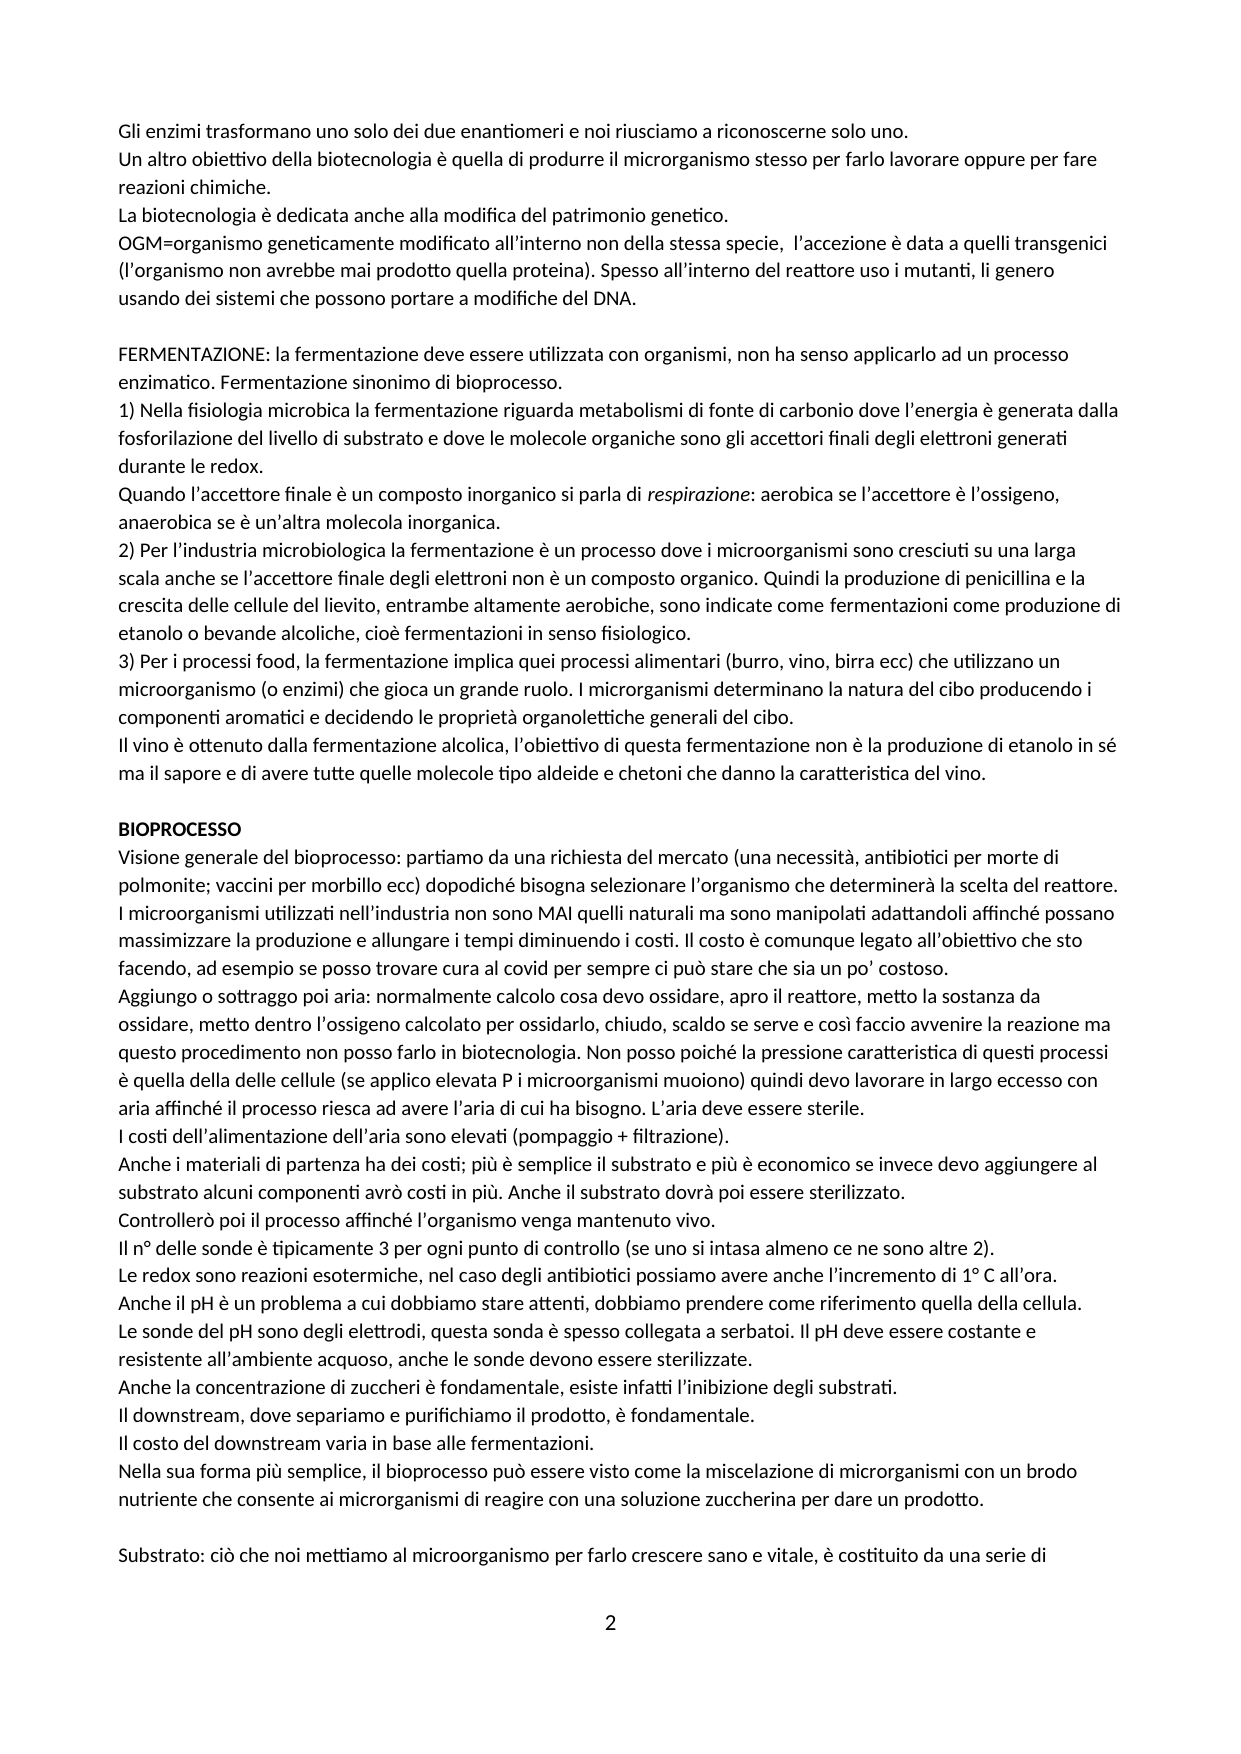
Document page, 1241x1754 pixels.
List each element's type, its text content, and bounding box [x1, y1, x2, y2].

text Gli enzimi trasformano uno solo dei due enantiomeri e noi riusciamo a riconoscerne solo uno. Un altro obiettivo della biotecnologia è quella di produrre il microrganismo stesso per farlo lavorare oppure per fare reazioni chimiche. La biotecnologia è dedicata anche alla modifica del patrimonio genetico. OGM=organismo geneticamente modificato all’interno non della stessa specie, l’accezione è data a quelli transgenici (l’organismo non avrebbe mai prodotto quella proteina). Spesso all’interno del reattore uso i mutanti, li genero usando dei sistemi che possono portare a modifiche del DNA. FERMENTAZIONE: la fermentazione deve essere utilizzata con organismi, non ha senso applicarlo ad un processo enzimatico. Fermentazione sinonimo di bioprocesso. 1) Nella fisiologia microbica la fermentazione riguarda metabolismi di fonte di carbonio dove l’energia è generata dalla fosforilazione del livello di substrato e dove le molecole organiche sono gli accettori finali degli elettroni generati durante le redox. Quando l’accettore finale è un composto inorganico si parla di respirazione: aerobica se l’accettore è l’ossigeno, anaerobica se è un’altra molecola inorganica. 2) Per l’industria microbiologica la fermentazione è un processo dove i microorganismi sono cresciuti su una larga scala anche se l’accettore finale degli elettroni non è un composto organico. Quindi la produzione di penicillina e la crescita delle cellule del lievito, entrambe altamente aerobiche, sono indicate come fermentazioni come produzione di etanolo o bevande alcoliche, cioè fermentazioni in senso fisiologico. 3) Per i processi food, la fermentazione implica quei processi alimentari (burro, vino, birra ecc) che utilizzano un microorganismo (o enzimi) che gioca un grande ruolo. I microrganismi determinano la natura del cibo producendo i componenti aromatici e decidendo le proprietà organolettiche generali del cibo. Il vino è ottenuto dalla fermentazione alcolica, l’obiettivo di questa fermentazione non è la produzione di etanolo in sé ma il sapore e di avere tutte quelle molecole tipo aldeide e chetoni che danno la caratteristica del vino. BIOPROCESSO Visione generale del bioprocesso: partiamo da una richiesta del mercato (una necessità, antibiotici per morte di polmonite; vaccini per morbillo ecc) dopodiché bisogna selezionare l’organismo che determinerà la scelta del reattore. I microorganismi utilizzati nell’industria non sono MAI quelli naturali ma sono manipolati adattandoli affinché possano massimizzare la produzione e allungare i tempi diminuendo i costi. Il costo è comunque legato all’obiettivo che sto facendo, ad esempio se posso trovare cura al covid per sempre ci può stare che sia un po’ costoso. Aggiungo o sottraggo poi aria: normalmente calcolo cosa devo ossidare, apro il reattore, metto la sostanza da ossidare, metto dentro l’ossigeno calcolato per ossidarlo, chiudo, scaldo se serve e così faccio avvenire la reazione ma questo procedimento non posso farlo in biotecnologia. Non posso poiché la pressione caratteristica di questi processi è quella della delle cellule (se applico elevata P i microorganismi muoiono) quindi devo lavorare in largo eccesso con aria affinché il processo riesca ad avere l’aria di cui ha bisogno. L’aria deve essere sterile. I costi dell’alimentazione dell’aria sono elevati (pompaggio + filtrazione). Anche i materiali di partenza ha dei costi; più è semplice il substrato e più è economico se invece devo aggiungere al substrato alcuni componenti avrò costi in più. Anche il substrato dovrà poi essere sterilizzato. Controllerò poi il processo affinché l’organismo venga mantenuto vivo. Il n° delle sonde è tipicamente 3 per ogni punto di controllo (se uno si intasa almeno ce ne sono altre 2). Le redox sono reazioni esotermiche, nel caso degli antibiotici possiamo avere anche l’incremento di 1° C all’ora. Anche il pH è un problema a cui dobbiamo stare attenti, dobbiamo prendere come riferimento quella della cellula. Le sonde del pH sono degli elettrodi, questa sonda è spesso collegata a serbatoi. Il pH deve essere costante e resistente all’ambiente acquoso, anche le sonde devono essere sterilizzate. Anche la concentrazione di zuccheri è fondamentale, esiste infatti l’inibizione degli substrati. Il downstream, dove separiamo e purifichiamo il prodotto, è fondamentale. Il costo del downstream varia in base alle fermentazioni. Nella sua forma più semplice, il bioprocesso può essere visto come la miscelazione di microrganismi con un brodo nutriente che consente ai microrganismi di reagire con una soluzione zuccherina per dare un prodotto. Substrato: ciò che noi mettiamo al microorganismo per farlo crescere sano e vitale, è costituito da una serie di [118, 118, 1122, 1567]
